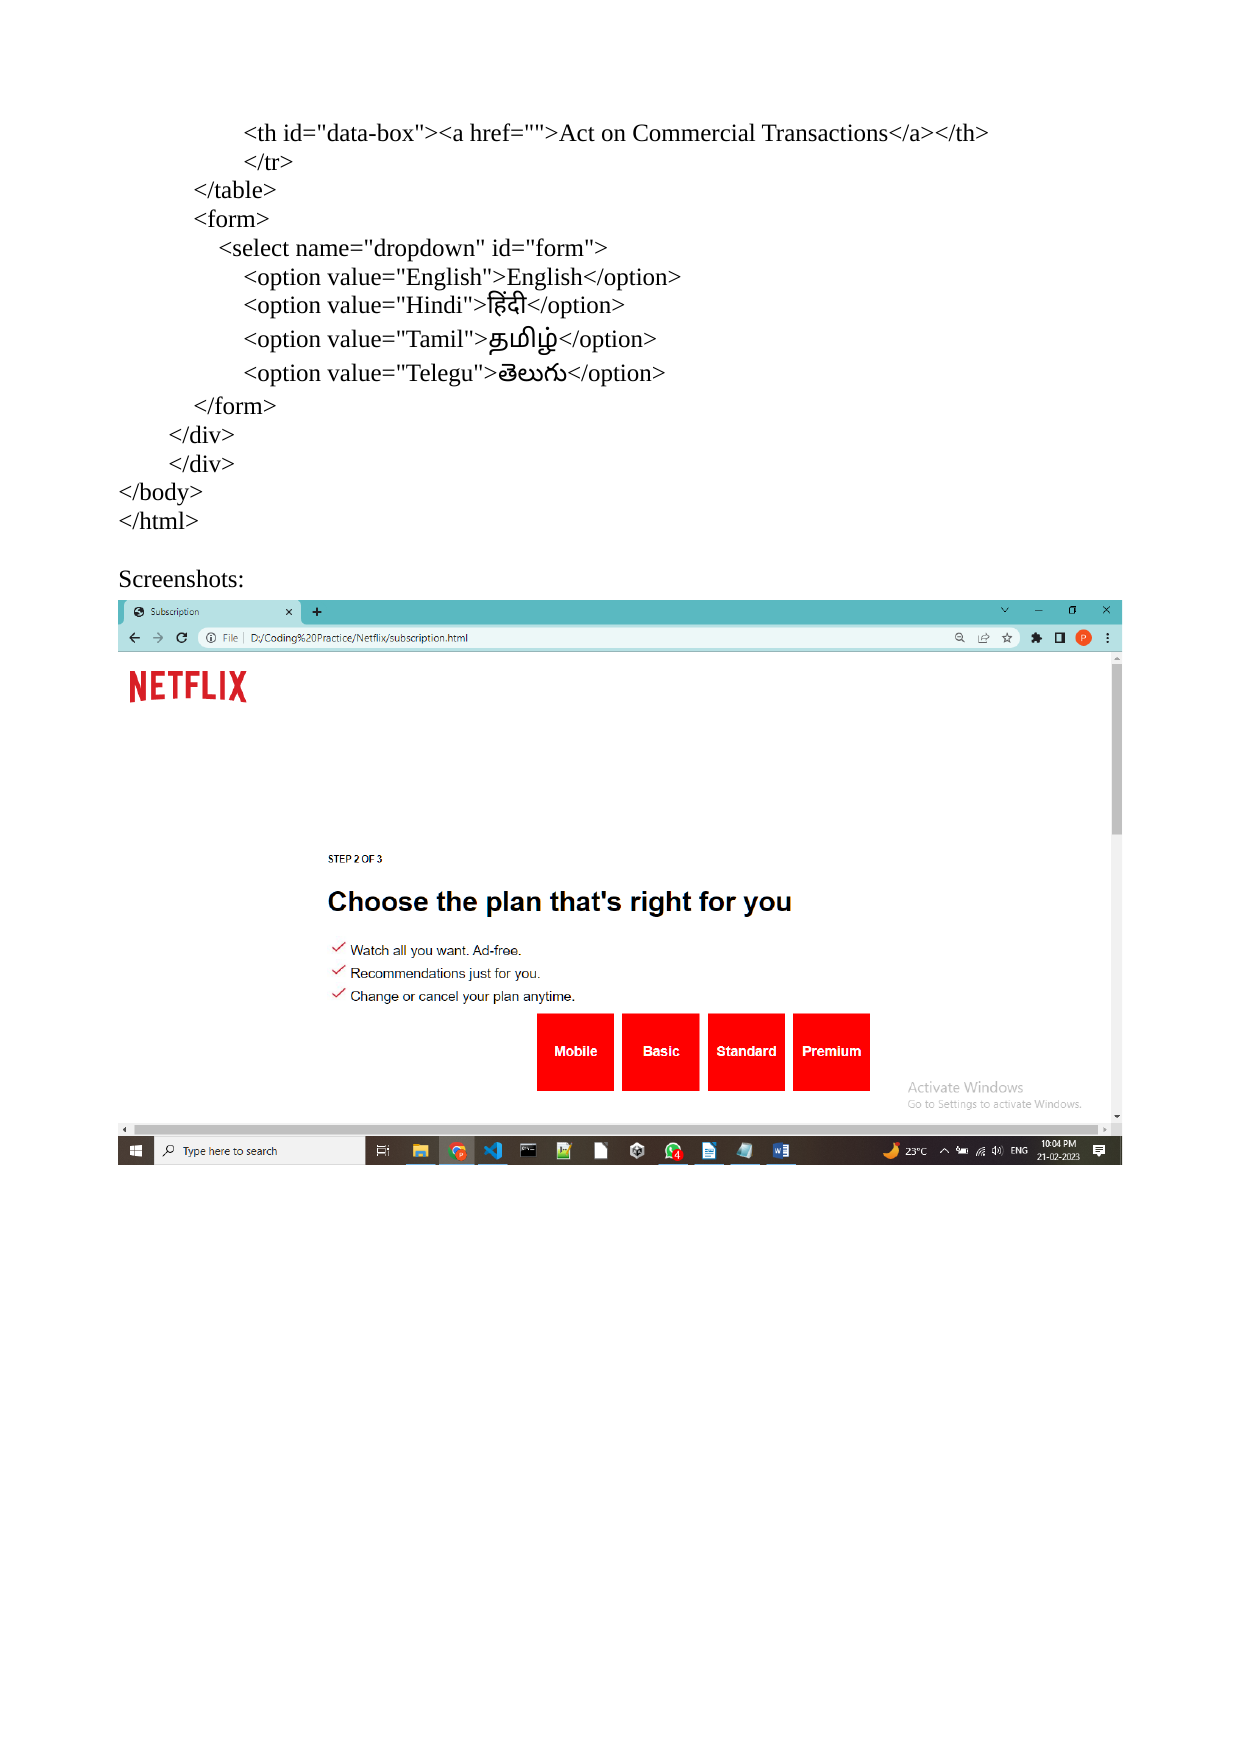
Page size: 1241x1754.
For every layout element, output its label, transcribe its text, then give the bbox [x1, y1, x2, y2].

text <th id="data-box"><a href="">Act on Commercial Transactions</a></th> [118, 118, 1122, 147]
text <option value="English">English</option> [118, 262, 1122, 291]
text </div> [118, 420, 1122, 449]
text <select name="dropdown" id="form"> [118, 233, 1122, 262]
text </tr> [118, 147, 1122, 176]
text <option value="Tamil">தமிழ்</option> [118, 324, 1122, 358]
text <option value="Telegu">తెలుగు</option> [118, 358, 1122, 391]
text Screenshots: [118, 564, 1122, 592]
text </div> [118, 449, 1122, 477]
picture [118, 600, 1123, 1165]
text </form> [118, 391, 1122, 420]
text </html> [118, 506, 1122, 535]
text </table> [118, 176, 1122, 204]
text <form> [118, 204, 1122, 233]
text </body> [118, 477, 1122, 506]
text <option value="Hindi">हिंदी</option> [118, 291, 1122, 324]
